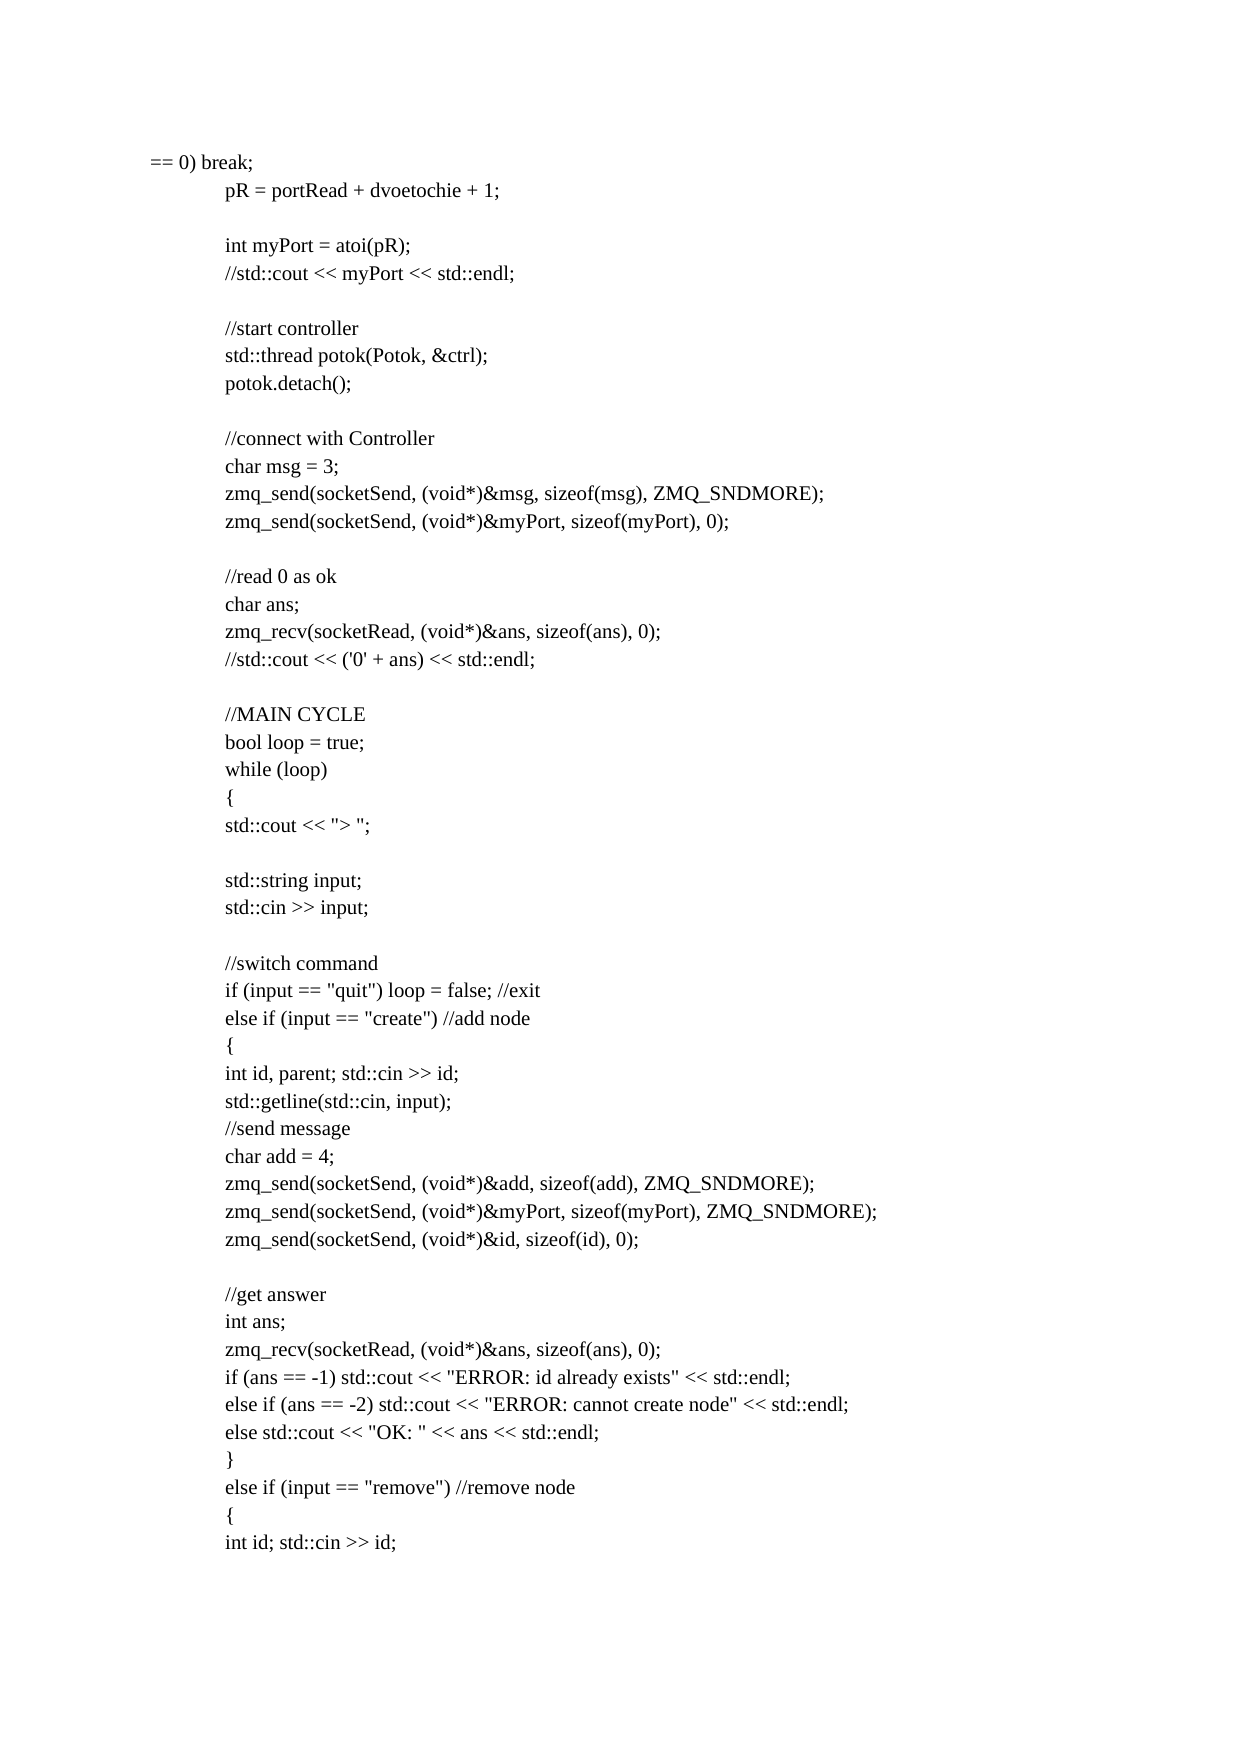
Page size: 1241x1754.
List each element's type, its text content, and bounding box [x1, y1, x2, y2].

text bool loop = true; [150, 730, 1090, 754]
text zmq_recv(socketRead, (void*)&ans, sizeof(ans), 0); [150, 1337, 1090, 1361]
text { [150, 1033, 1090, 1057]
text == 0) break; [150, 150, 1090, 174]
text std::thread potok(Potok, &ctrl); [150, 343, 1090, 367]
text std::cin >> input; [150, 895, 1090, 919]
text char add = 4; [150, 1144, 1090, 1168]
text char ans; [150, 592, 1090, 616]
text } [150, 1447, 1090, 1471]
text int id; std::cin >> id; [150, 1530, 1090, 1554]
text zmq_send(socketSend, (void*)&myPort, sizeof(myPort), 0); [150, 509, 1090, 533]
text int id, parent; std::cin >> id; [150, 1061, 1090, 1085]
text { [150, 1503, 1090, 1527]
text zmq_send(socketSend, (void*)&msg, sizeof(msg), ZMQ_SNDMORE); [150, 481, 1090, 505]
text //read 0 as ok [150, 564, 1090, 588]
text std::getline(std::cin, input); [150, 1088, 1090, 1113]
text //std::cout << ('0' + ans) << std::endl; [150, 647, 1090, 671]
text else std::cout << "OK: " << ans << std::endl; [150, 1420, 1090, 1444]
text //MAIN CYCLE [150, 702, 1090, 726]
text int myPort = atoi(pR); [150, 233, 1090, 257]
text else if (input == "remove") //remove node [150, 1475, 1090, 1499]
text std::string input; [150, 868, 1090, 892]
text zmq_send(socketSend, (void*)&myPort, sizeof(myPort), ZMQ_SNDMORE); [150, 1199, 1090, 1223]
text if (ans == -1) std::cout << "ERROR: id already exists" << std::endl; [150, 1364, 1090, 1389]
text zmq_send(socketSend, (void*)&add, sizeof(add), ZMQ_SNDMORE); [150, 1171, 1090, 1195]
text potok.detach(); [150, 371, 1090, 395]
text { [150, 785, 1090, 809]
text if (input == "quit") loop = false; //exit [150, 978, 1090, 1002]
text zmq_send(socketSend, (void*)&id, sizeof(id), 0); [150, 1227, 1090, 1251]
text //start controller [150, 316, 1090, 340]
text //connect with Controller [150, 426, 1090, 450]
text std::cout << "> "; [150, 812, 1090, 837]
text //send message [150, 1116, 1090, 1140]
text while (loop) [150, 757, 1090, 781]
text else if (input == "create") //add node [150, 1006, 1090, 1030]
text pR = portRead + dvoetochie + 1; [150, 178, 1090, 202]
text //get answer [150, 1282, 1090, 1306]
text //std::cout << myPort << std::endl; [150, 260, 1090, 284]
text else if (ans == -2) std::cout << "ERROR: cannot create node" << std::endl; [150, 1392, 1090, 1416]
text zmq_recv(socketRead, (void*)&ans, sizeof(ans), 0); [150, 619, 1090, 643]
text int ans; [150, 1309, 1090, 1333]
text char msg = 3; [150, 454, 1090, 478]
text //switch command [150, 951, 1090, 974]
